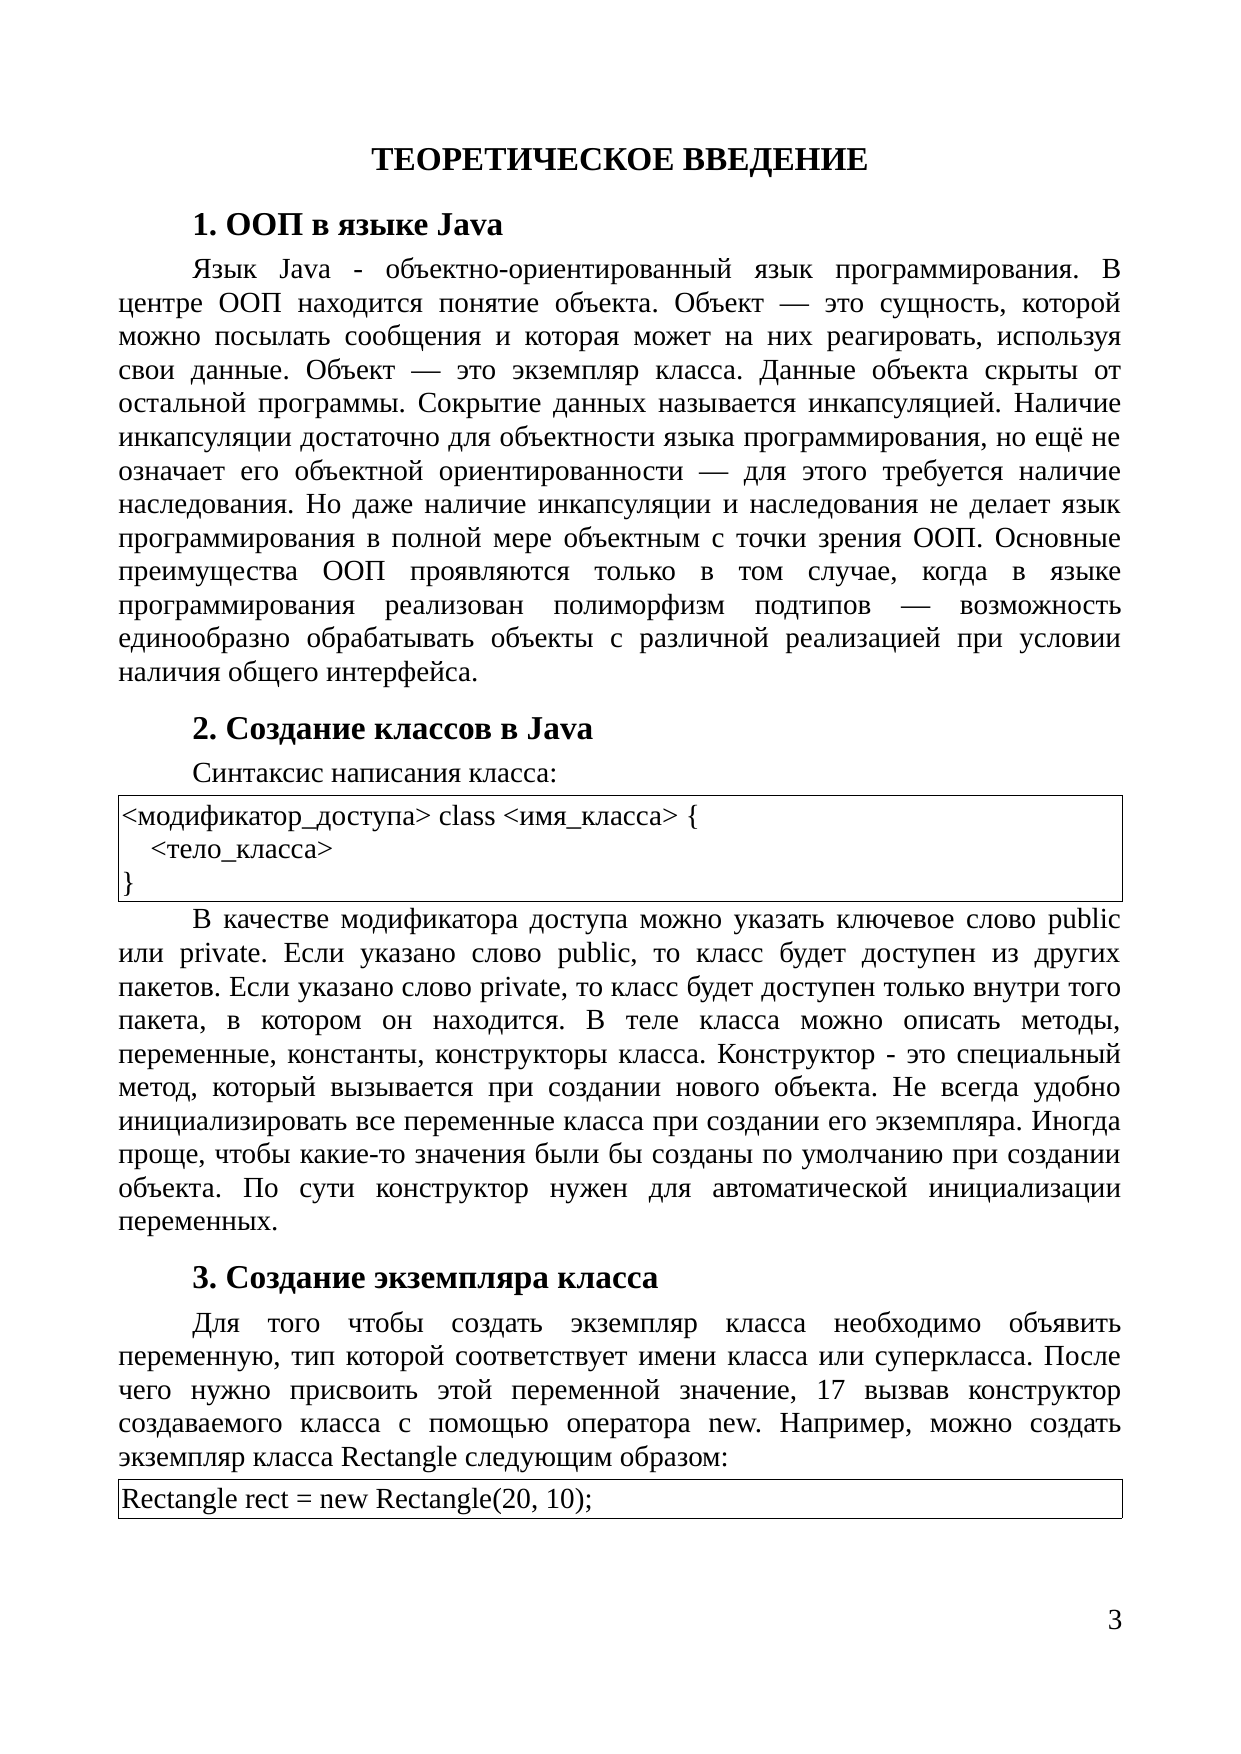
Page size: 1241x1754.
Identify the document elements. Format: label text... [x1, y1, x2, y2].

text Язык Java - объектно-ориентированный язык программирования. В центре ООП находится понятие объекта. Объект — это сущность, которой можно посылать сообщения и которая может на них реагировать, используя свои данные. Объект — это экземпляр класса. Данные объекта скрыты от остальной программы. Сокрытие данных называется инкапсуляцией. Наличие инкапсуляции достаточно для объектности языка программирования, но ещё не означает его объектной ориентированности — для этого требуется наличие наследования. Но даже наличие инкапсуляции и наследования не делает язык программирования в полной мере объектным с точки зрения ООП. Основные преимущества ООП проявляются только в том случае, когда в языке программирования реализован полиморфизм подтипов — возможность единообразно обрабатывать объекты с различной реализацией при условии наличия общего интерфейса. [118, 251, 1122, 687]
table_header <модификатор_доступа> class <имя_класса> { <тело_класса> } [119, 796, 1122, 901]
subtitle 2. Создание классов в Java [118, 708, 1122, 747]
subtitle 3. Создание экземпляра класса [118, 1258, 1122, 1296]
subtitle ТЕОРЕТИЧЕСКОЕ ВВЕДЕНИЕ [118, 139, 1122, 177]
text Для того чтобы создать экземпляр класса необходимо объявить переменную, тип которой соответствует имени класса или суперкласса. После чего нужно присвоить этой переменной значение, 17 вызвав конструктор создаваемого класса с помощью оператора new. Например, можно создать экземпляр класса Rectangle следующим образом: [118, 1305, 1122, 1473]
table_header Rectangle rect = new Rectangle(20, 10); [119, 1480, 1122, 1518]
text Синтаксис написания класса: [118, 755, 1122, 789]
text В качестве модификатора доступа можно указать ключевое слово public или private. Если указано слово public, то класс будет доступен из других пакетов. Если указано слово private, то класс будет доступен только внутри того пакета, в котором он находится. В теле класса можно описать методы, переменные, константы, конструкторы класса. Конструктор - это специальный метод, который вызывается при создании нового объекта. Не всегда удобно инициализировать все переменные класса при создании его экземпляра. Иногда проще, чтобы какие-то значения были бы созданы по умолчанию при создании объекта. По сути конструктор нужен для автоматической инициализации переменных. [118, 902, 1122, 1237]
subtitle 1. ООП в языке Java [118, 204, 1122, 243]
